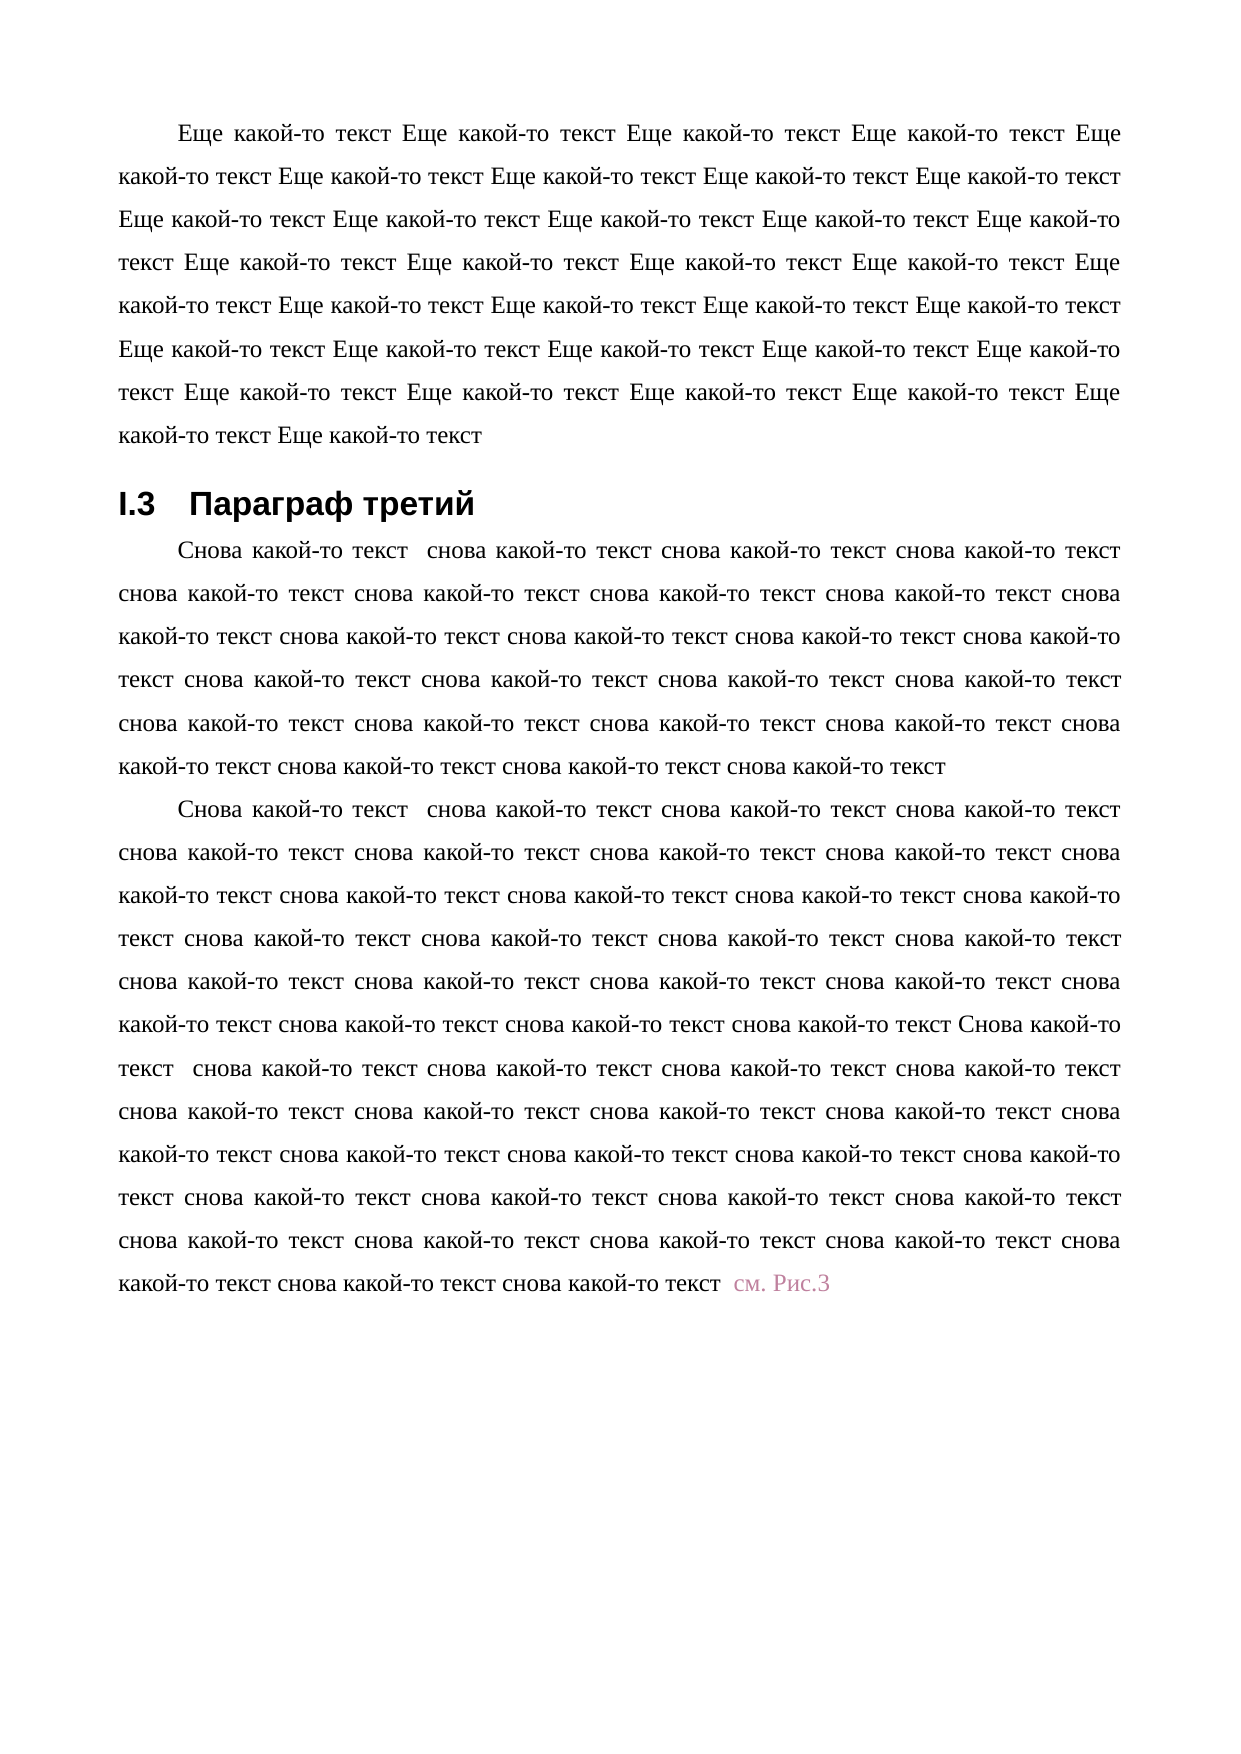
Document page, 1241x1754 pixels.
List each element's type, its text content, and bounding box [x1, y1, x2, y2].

subtitle Параграф третий [118, 484, 1122, 523]
text Снова какой-то текст снова какой-то текст снова какой-то текст снова какой-то текст снова какой-то текст снова какой-то текст снова какой-то текст снова какой-то текст снова какой-то текст снова какой-то текст снова какой-то текст снова какой-то текст снова какой-то текст снова какой-то текст снова какой-то текст снова какой-то текст снова какой-то текст снова какой-то текст снова какой-то текст снова какой-то текст снова какой-то текст снова какой-то текст снова какой-то текст снова какой-то текст снова какой-то текст Снова какой-то текст снова какой-то текст снова какой-то текст снова какой-то текст снова какой-то текст снова какой-то текст снова какой-то текст снова какой-то текст снова какой-то текст снова какой-то текст снова какой-то текст снова какой-то текст снова какой-то текст снова какой-то текст снова какой-то текст снова какой-то текст снова какой-то текст снова какой-то текст снова какой-то текст снова какой-то текст снова какой-то текст снова какой-то текст снова какой-то текст снова какой-то текст снова какой-то текст см. Рис.3 [118, 794, 1122, 1297]
text Еще какой-то текст Еще какой-то текст Еще какой-то текст Еще какой-то текст Еще какой-то текст Еще какой-то текст Еще какой-то текст Еще какой-то текст Еще какой-то текст Еще какой-то текст Еще какой-то текст Еще какой-то текст Еще какой-то текст Еще какой-то текст Еще какой-то текст Еще какой-то текст Еще какой-то текст Еще какой-то текст Еще какой-то текст Еще какой-то текст Еще какой-то текст Еще какой-то текст Еще какой-то текст Еще какой-то текст Еще какой-то текст Еще какой-то текст Еще какой-то текст Еще какой-то текст Еще какой-то текст Еще какой-то текст Еще какой-то текст Еще какой-то текст Еще какой-то текст Еще какой-то текст [118, 118, 1122, 449]
text Снова какой-то текст снова какой-то текст снова какой-то текст снова какой-то текст снова какой-то текст снова какой-то текст снова какой-то текст снова какой-то текст снова какой-то текст снова какой-то текст снова какой-то текст снова какой-то текст снова какой-то текст снова какой-то текст снова какой-то текст снова какой-то текст снова какой-то текст снова какой-то текст снова какой-то текст снова какой-то текст снова какой-то текст снова какой-то текст снова какой-то текст снова какой-то текст снова какой-то текст [118, 535, 1122, 779]
